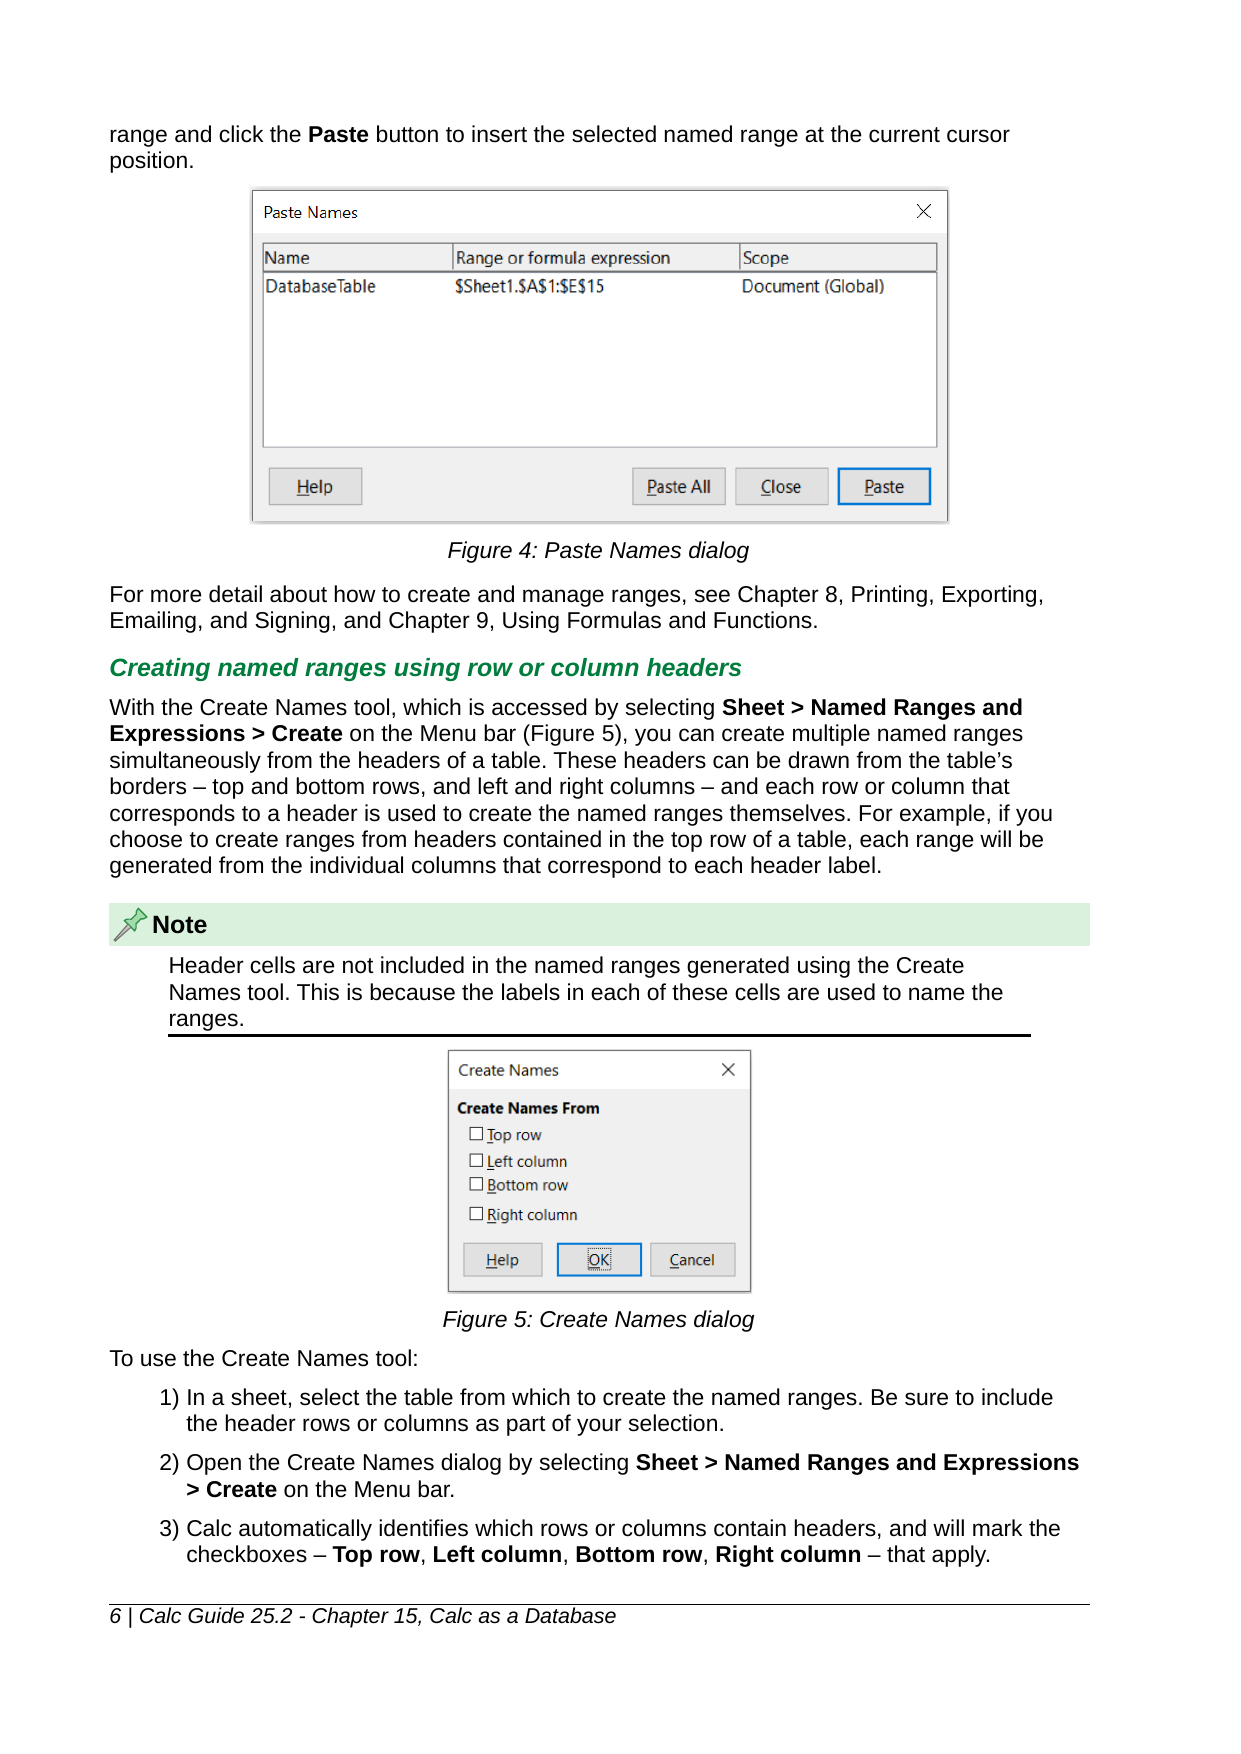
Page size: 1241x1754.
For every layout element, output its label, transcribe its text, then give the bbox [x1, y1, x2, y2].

picture [249, 186, 950, 525]
text range and click the Paste button to insert the selected named range at the current cursor position. [109, 121, 1090, 174]
text Header cells are not included in the named ranges generated using the Create Names tool. This is because the labels in each of these cells are used to name the ranges. [168, 952, 1031, 1034]
list Calc automatically identifies which rows or columns contain headers, and will mark the checkboxes – Top row, Left column, Bottom row, Right column – that apply. [186, 1514, 1090, 1567]
text For more detail about how to create and manage ranges, see Chapter 8, Printing, Exporting, Emailing, and Signing, and Chapter 9, Using Formulas and Functions. [109, 581, 1090, 633]
list To use the Create Names tool: [109, 1345, 1090, 1372]
text With the Create Names tool, which is accessed by selecting Sheet > Named Ranges and Expressions > Create on the Menu bar (Figure 5), you can create multiple named ranges simultaneously from the headers of a table. These headers can be drawn from the table’s borders – top and bottom rows, and left and right columns – and each row or column that corresponds to a header is used to create the named ranges themselves. For example, if you choose to create ranges from headers contained in the top row of a table, each range will be generated from the individual columns that correspond to each header label. [109, 694, 1090, 878]
list Open the Create Names dialog by selecting Sheet > Named Ranges and Expressions > Create on the Menu bar. [186, 1449, 1090, 1502]
subtitle Creating named ranges using row or column headers [109, 653, 1090, 682]
text Figure 5: Create Names dialog [442, 1306, 757, 1333]
picture [446, 1049, 753, 1294]
text Figure 4: Paste Names dialog [249, 537, 950, 563]
list In a sheet, select the table from which to create the named ranges. Be sure to include the header rows or columns as part of your selection. [186, 1384, 1090, 1437]
subtitle Note [109, 903, 1090, 946]
